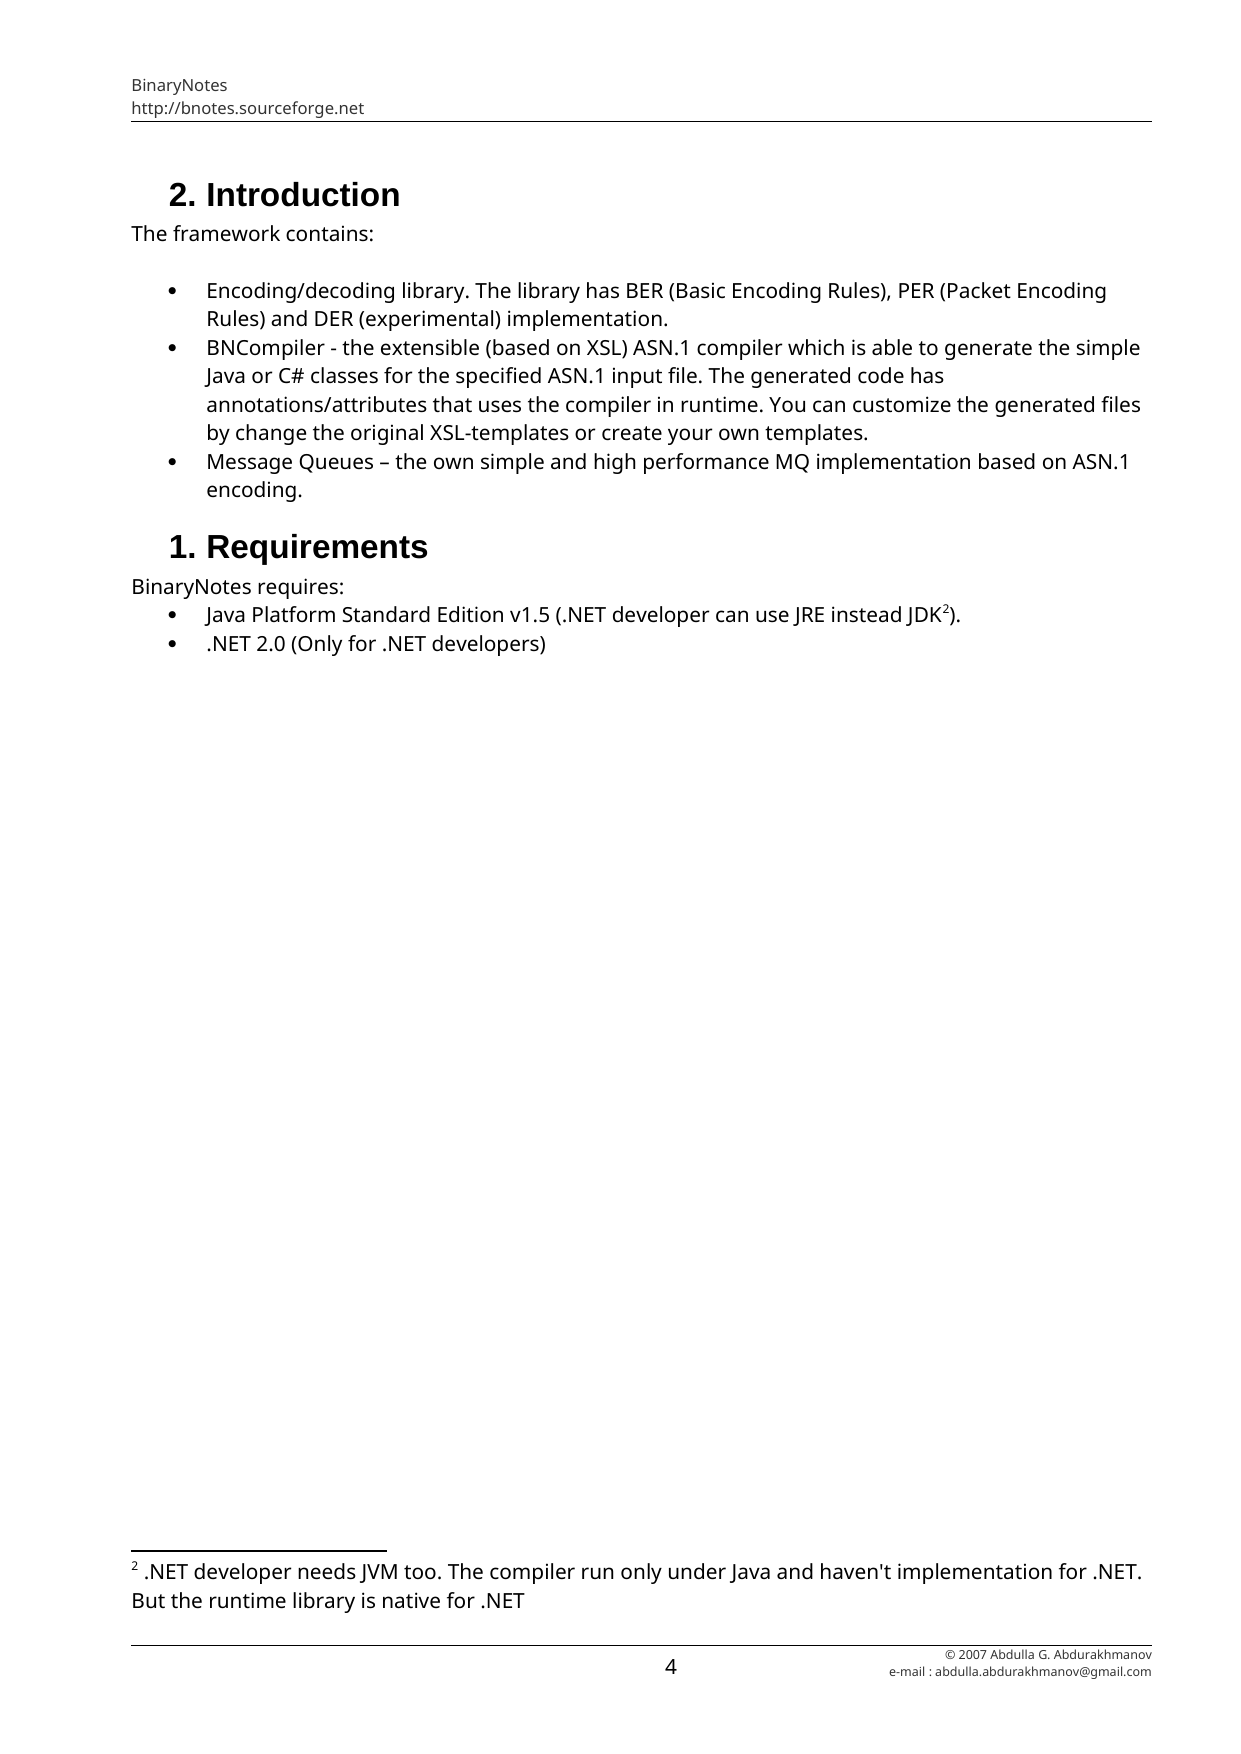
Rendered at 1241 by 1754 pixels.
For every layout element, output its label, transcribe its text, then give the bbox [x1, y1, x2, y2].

subtitle Requirements [169, 529, 1152, 566]
text The framework contains: [131, 219, 1152, 248]
list BNCompiler - the extensible (based on XSL) ASN.1 compiler which is able to generate the simple Java or C# classes for the specified ASN.1 input file. The generated code has annotations/attributes that uses the compiler in runtime. You can customize the generated files by change the original XSL-templates or create your own templates. [169, 333, 1152, 447]
list Message Queues – the own simple and high performance MQ implementation based on ASN.1 encoding. [169, 447, 1152, 504]
list Java Platform Standard Edition v1.5 (.NET developer can use JRE instead JDK). [169, 601, 1152, 629]
list Encoding/decoding library. The library has BER (Basic Encoding Rules), PER (Packet Encoding Rules) and DER (experimental) implementation. [169, 276, 1152, 333]
list .NET 2.0 (Only for .NET developers) [169, 629, 1152, 657]
list .NET developer needs JVM too. The compiler run only under Java and haven't implementation for .NET. But the runtime library is native for .NET [131, 1557, 1152, 1614]
text BinaryNotes requires: [131, 572, 1152, 601]
subtitle Introduction [169, 176, 1152, 213]
